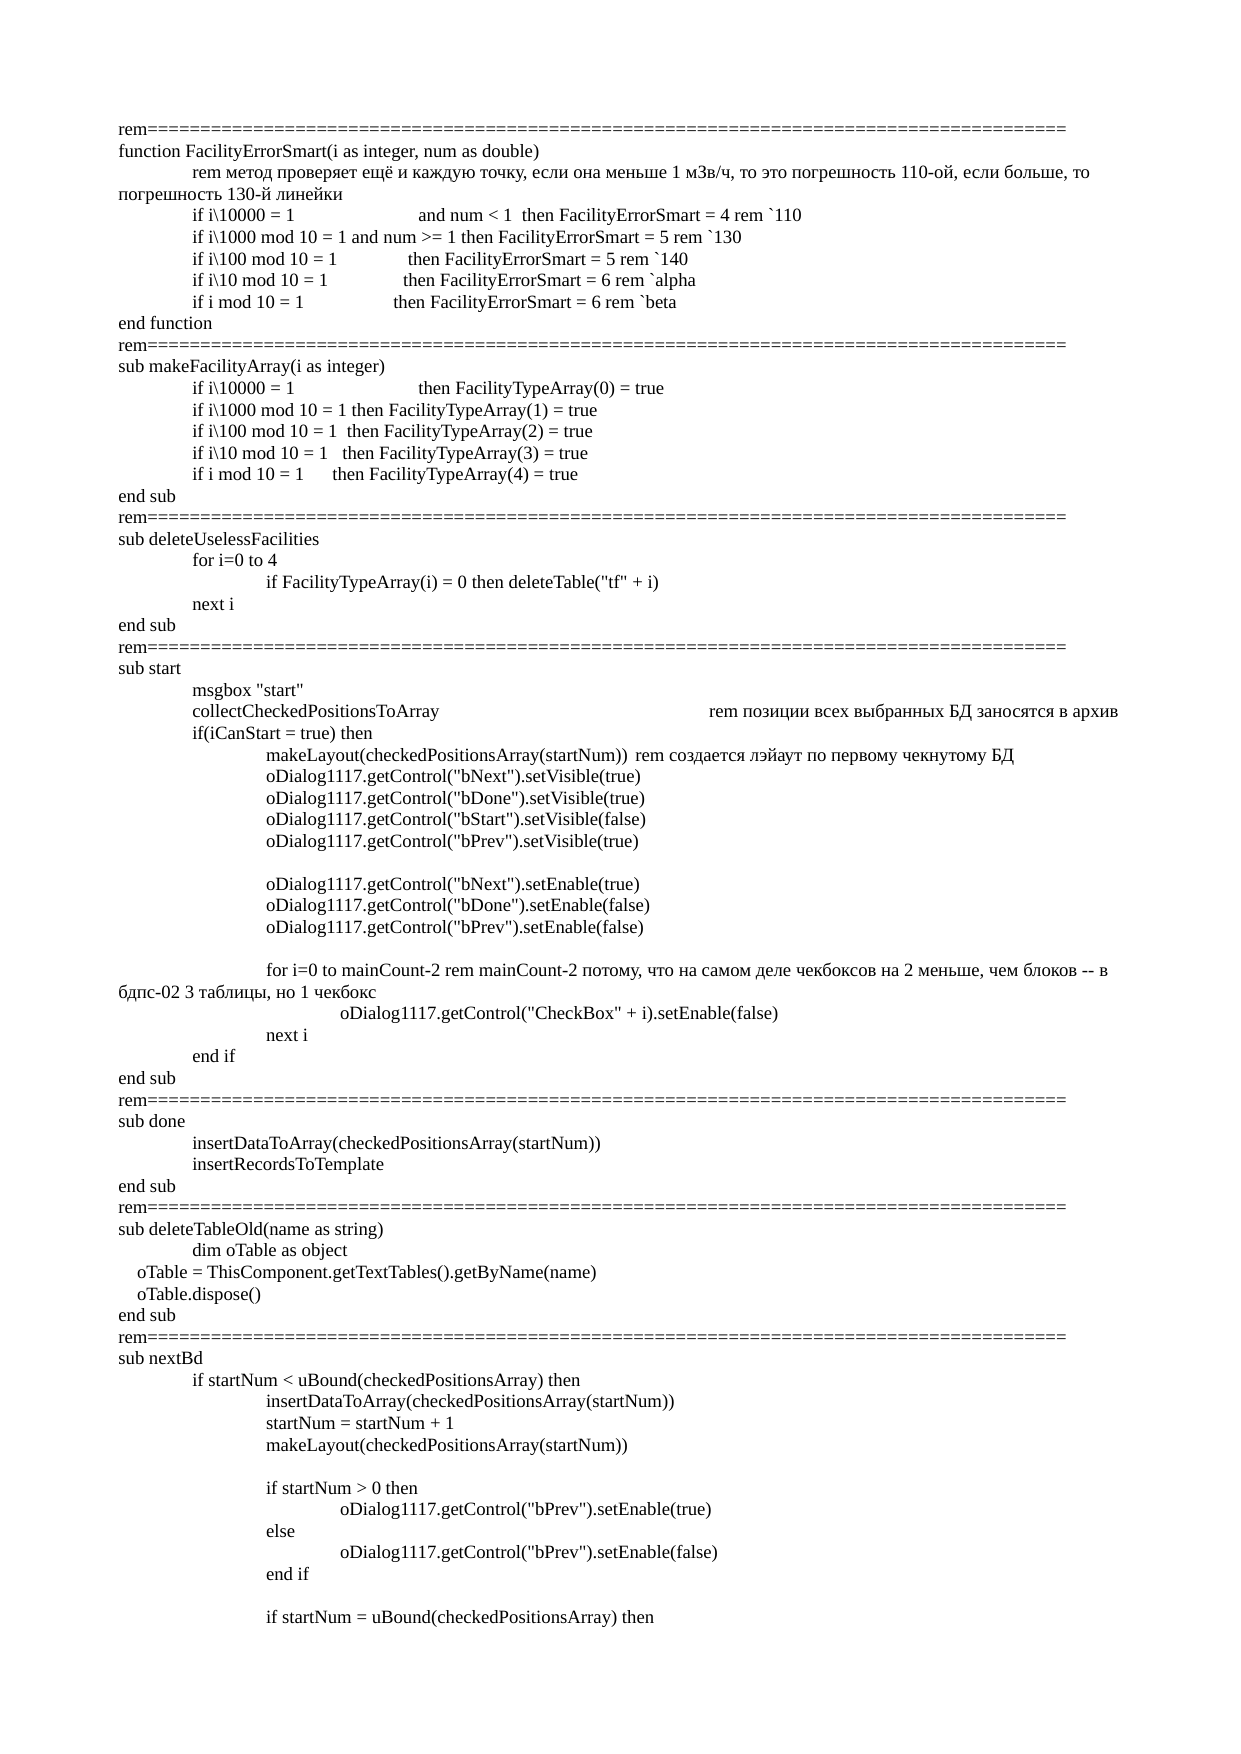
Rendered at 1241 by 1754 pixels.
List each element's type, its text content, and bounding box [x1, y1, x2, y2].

text makeLayout(checkedPositionsArray(startNum)) rem создается лэйаут по первому чекнутому БД [118, 743, 1122, 765]
text if i mod 10 = 1 then FacilityErrorSmart = 6 rem `beta [118, 291, 1122, 312]
text if i\1000 mod 10 = 1 then FacilityTypeArray(1) = true [118, 398, 1122, 420]
text oDialog1117.getControl("CheckBox" + i).setEnable(false) [118, 1002, 1122, 1024]
text oTable.dispose() [118, 1282, 1122, 1304]
text insertDataToArray(checkedPositionsArray(startNum)) [118, 1390, 1122, 1412]
text end if [118, 1563, 1122, 1584]
text sub nextBd [118, 1347, 1122, 1369]
text if startNum > 0 then [118, 1477, 1122, 1498]
text next i [118, 1024, 1122, 1045]
text sub makeFacilityArray(i as integer) [118, 355, 1122, 377]
text if i\100 mod 10 = 1 then FacilityTypeArray(2) = true [118, 420, 1122, 442]
text for i=0 to 4 [118, 549, 1122, 571]
text oDialog1117.getControl("bDone").setVisible(true) [118, 787, 1122, 808]
text rem======================================================================================= [118, 1326, 1122, 1347]
text if i\10000 = 1 and num < 1 then FacilityErrorSmart = 4 rem `110 [118, 204, 1122, 226]
text next i [118, 592, 1122, 614]
text sub deleteUselessFacilities [118, 528, 1122, 549]
text dim oTable as object [118, 1239, 1122, 1261]
text rem======================================================================================= [118, 1196, 1122, 1218]
text oDialog1117.getControl("bNext").setVisible(true) [118, 765, 1122, 787]
text if startNum < uBound(checkedPositionsArray) then [118, 1369, 1122, 1390]
text insertRecordsToTemplate [118, 1153, 1122, 1175]
text oDialog1117.getControl("bNext").setEnable(true) [118, 873, 1122, 894]
text oDialog1117.getControl("bDone").setEnable(false) [118, 894, 1122, 916]
text makeLayout(checkedPositionsArray(startNum)) [118, 1433, 1122, 1455]
text collectCheckedPositionsToArray rem позиции всех выбранных БД заносятся в архив [118, 700, 1122, 722]
text end if [118, 1045, 1122, 1067]
text if i mod 10 = 1 then FacilityTypeArray(4) = true [118, 463, 1122, 485]
text else [118, 1520, 1122, 1541]
text rem метод проверяет ещё и каждую точку, если она меньше 1 мЗв/ч, то это погрешность 110-ой, если больше, то погрешность 130-й линейки [118, 161, 1122, 204]
text end sub [118, 1175, 1122, 1196]
text rem======================================================================================= [118, 334, 1122, 355]
text end sub [118, 1067, 1122, 1088]
text rem======================================================================================= [118, 636, 1122, 657]
text oTable = ThisComponent.getTextTables().getByName(name) [118, 1261, 1122, 1282]
text sub start [118, 657, 1122, 679]
text if i\100 mod 10 = 1 then FacilityErrorSmart = 5 rem `140 [118, 247, 1122, 269]
text end sub [118, 1304, 1122, 1326]
text rem======================================================================================= [118, 506, 1122, 528]
text end function [118, 312, 1122, 334]
text msgbox "start" [118, 679, 1122, 700]
text oDialog1117.getControl("bPrev").setEnable(false) [118, 916, 1122, 937]
text if i\10000 = 1 then FacilityTypeArray(0) = true [118, 377, 1122, 398]
text oDialog1117.getControl("bStart").setVisible(false) [118, 808, 1122, 830]
text rem======================================================================================= [118, 1088, 1122, 1110]
text startNum = startNum + 1 [118, 1412, 1122, 1433]
text if(iCanStart = true) then [118, 722, 1122, 743]
text if FacilityTypeArray(i) = 0 then deleteTable("tf" + i) [118, 571, 1122, 592]
text insertDataToArray(checkedPositionsArray(startNum)) [118, 1132, 1122, 1153]
text if i\1000 mod 10 = 1 and num >= 1 then FacilityErrorSmart = 5 rem `130 [118, 226, 1122, 247]
text oDialog1117.getControl("bPrev").setVisible(true) [118, 830, 1122, 851]
text function FacilityErrorSmart(i as integer, num as double) [118, 140, 1122, 161]
text rem======================================================================================= [118, 118, 1122, 140]
text if i\10 mod 10 = 1 then FacilityErrorSmart = 6 rem `alpha [118, 269, 1122, 291]
text for i=0 to mainCount-2 rem mainCount-2 потому, что на самом деле чекбоксов на 2 меньше, чем блоков -- в бдпс-02 3 таблицы, но 1 чекбокс [118, 959, 1122, 1002]
text end sub [118, 485, 1122, 506]
text oDialog1117.getControl("bPrev").setEnable(true) [118, 1498, 1122, 1520]
text sub deleteTableOld(name as string) [118, 1218, 1122, 1239]
text if startNum = uBound(checkedPositionsArray) then [118, 1606, 1122, 1627]
text end sub [118, 614, 1122, 636]
text sub done [118, 1110, 1122, 1132]
text oDialog1117.getControl("bPrev").setEnable(false) [118, 1541, 1122, 1563]
text if i\10 mod 10 = 1 then FacilityTypeArray(3) = true [118, 442, 1122, 463]
